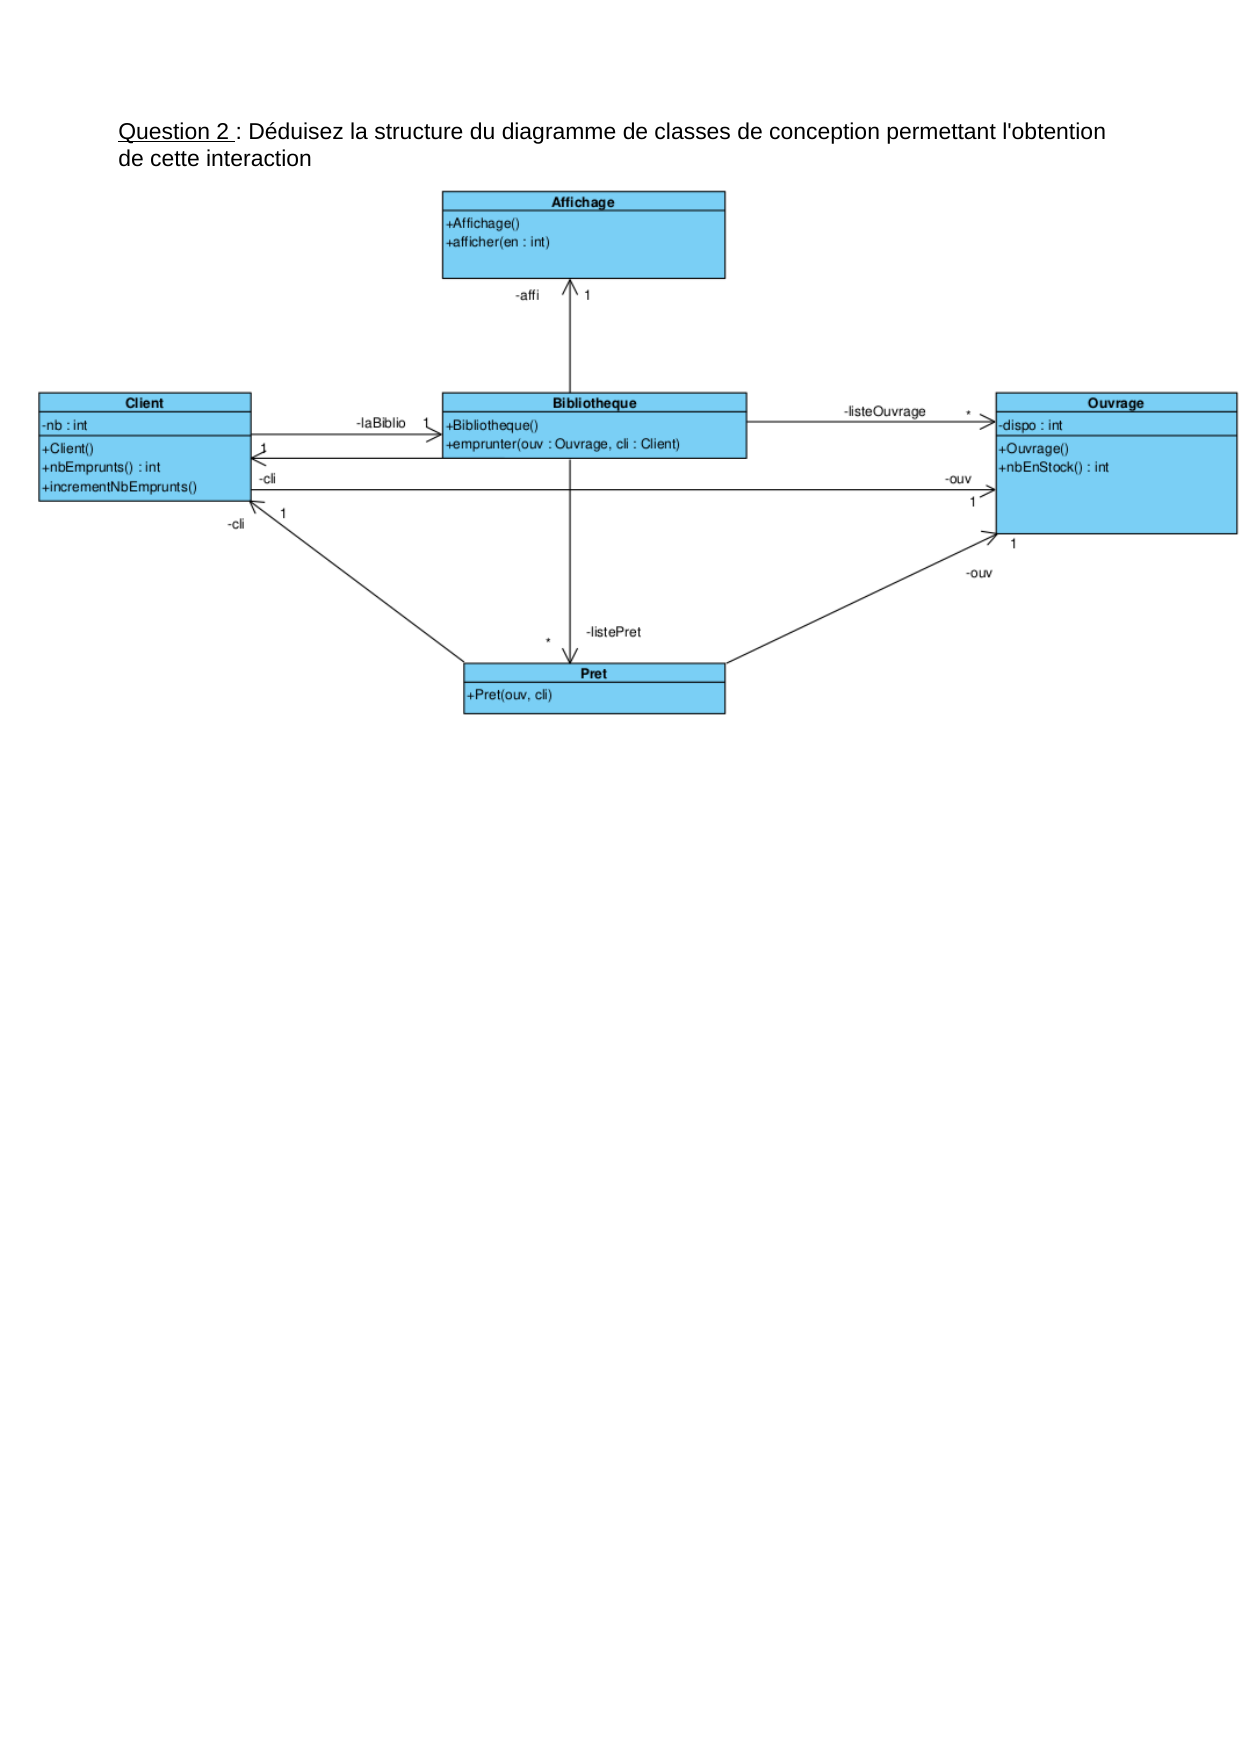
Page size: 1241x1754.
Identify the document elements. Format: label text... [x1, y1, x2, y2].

picture [0, 185, 1241, 769]
text Question 2 : Déduisez la structure du diagramme de classes de conception permettant l'obtention de cette interaction [118, 118, 1122, 171]
